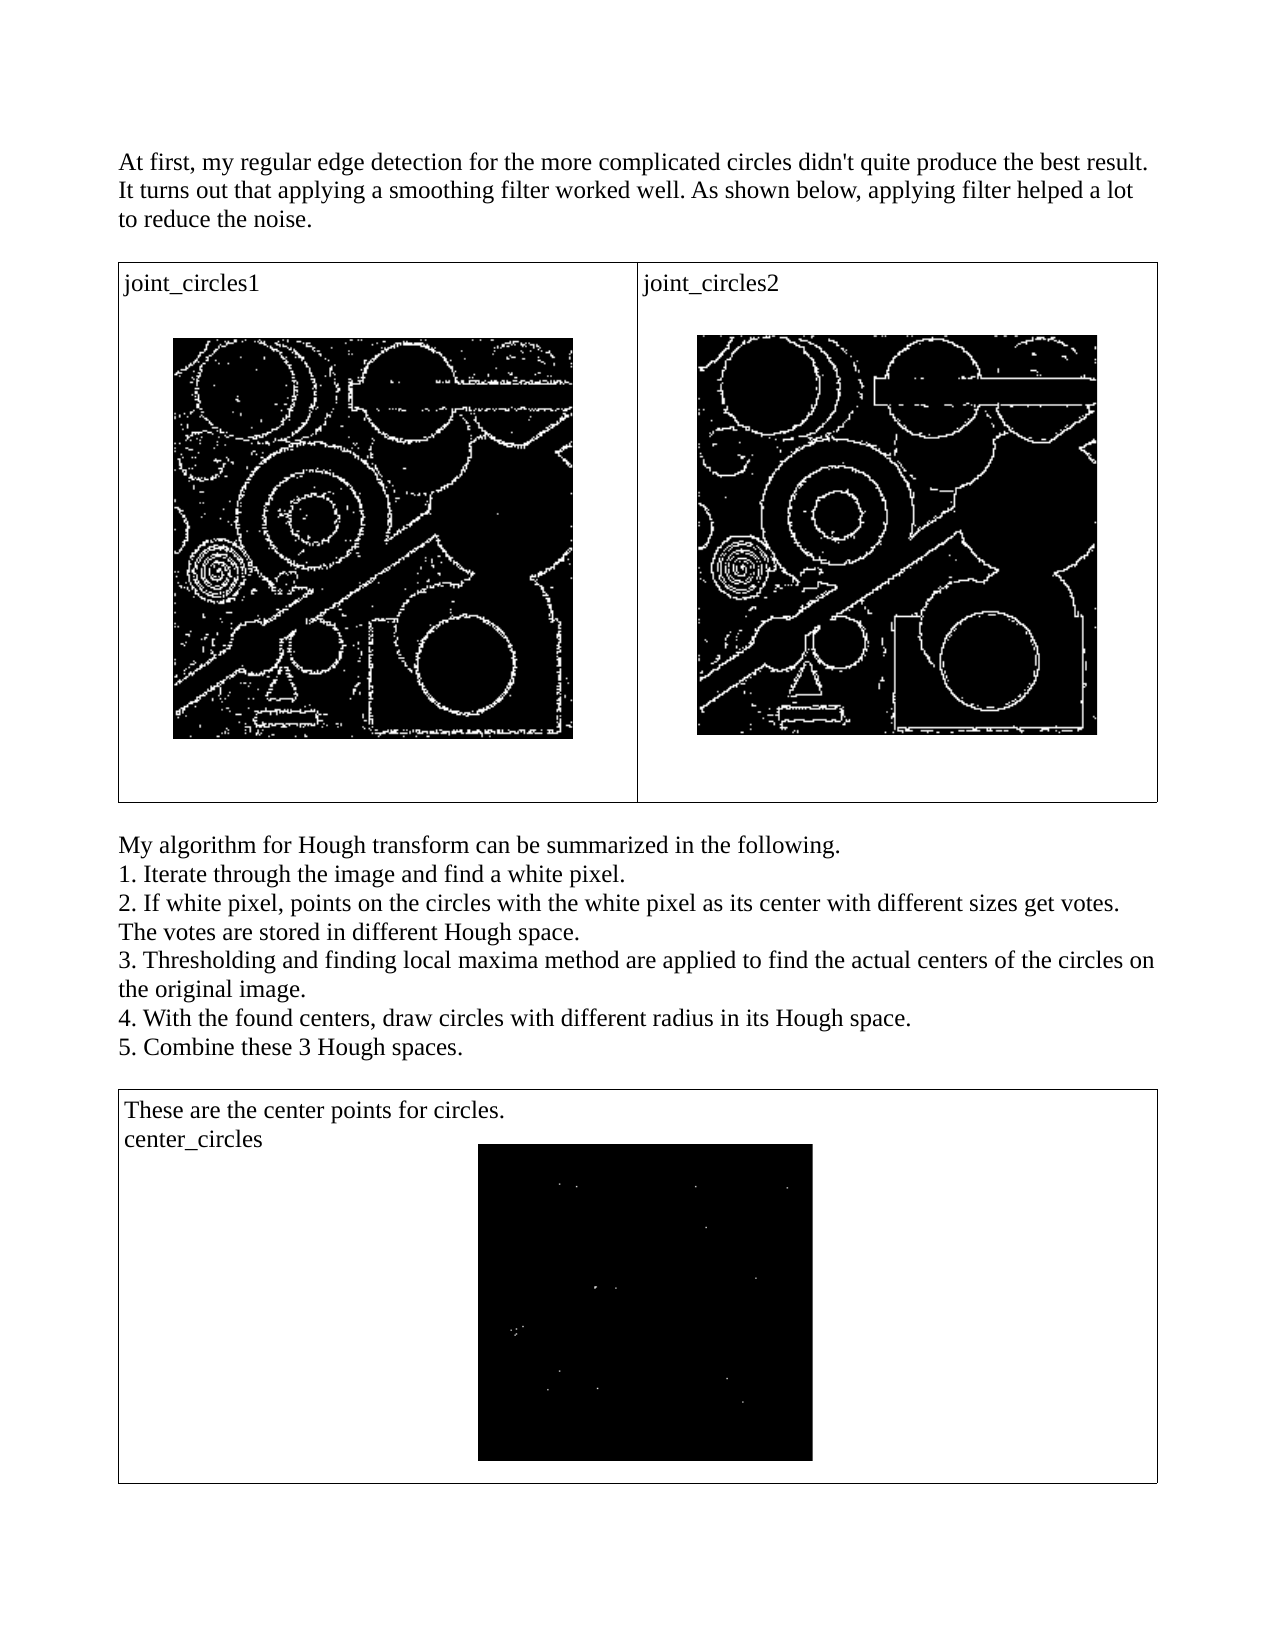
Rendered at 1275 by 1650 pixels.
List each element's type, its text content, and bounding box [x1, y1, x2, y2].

text My algorithm for Hough transform can be summarized in the following. [118, 831, 1157, 859]
text 4. With the found centers, draw circles with different radius in its Hough space. [118, 1003, 1157, 1032]
text At first, my regular edge detection for the more complicated circles didn't quite produce the best result. It turns out that applying a smoothing filter worked well. As shown below, applying filter helped a lot to reduce the noise. [118, 147, 1157, 233]
table_header [573, 339, 637, 738]
table_header joint_circles1 [119, 263, 637, 338]
text 1. Iterate through the image and find a white pixel. [118, 859, 1157, 888]
table_header [119, 739, 637, 802]
picture [697, 335, 1098, 735]
table_header joint_circles2 [638, 263, 1157, 802]
text 3. Thresholding and finding local maxima method are applied to find the actual centers of the circles on the original image. [118, 946, 1157, 1003]
picture [478, 1144, 813, 1461]
text 2. If white pixel, points on the circles with the white pixel as its center with different sizes get votes. The votes are stored in different Hough space. [118, 888, 1157, 946]
picture [173, 338, 573, 739]
table_header These are the center points for circles. center_circles [119, 1145, 1157, 1483]
table_header [119, 339, 173, 738]
text 5. Combine these 3 Hough spaces. [118, 1032, 1157, 1061]
table_header These are the center points for circles. center_circles [119, 1090, 1157, 1144]
